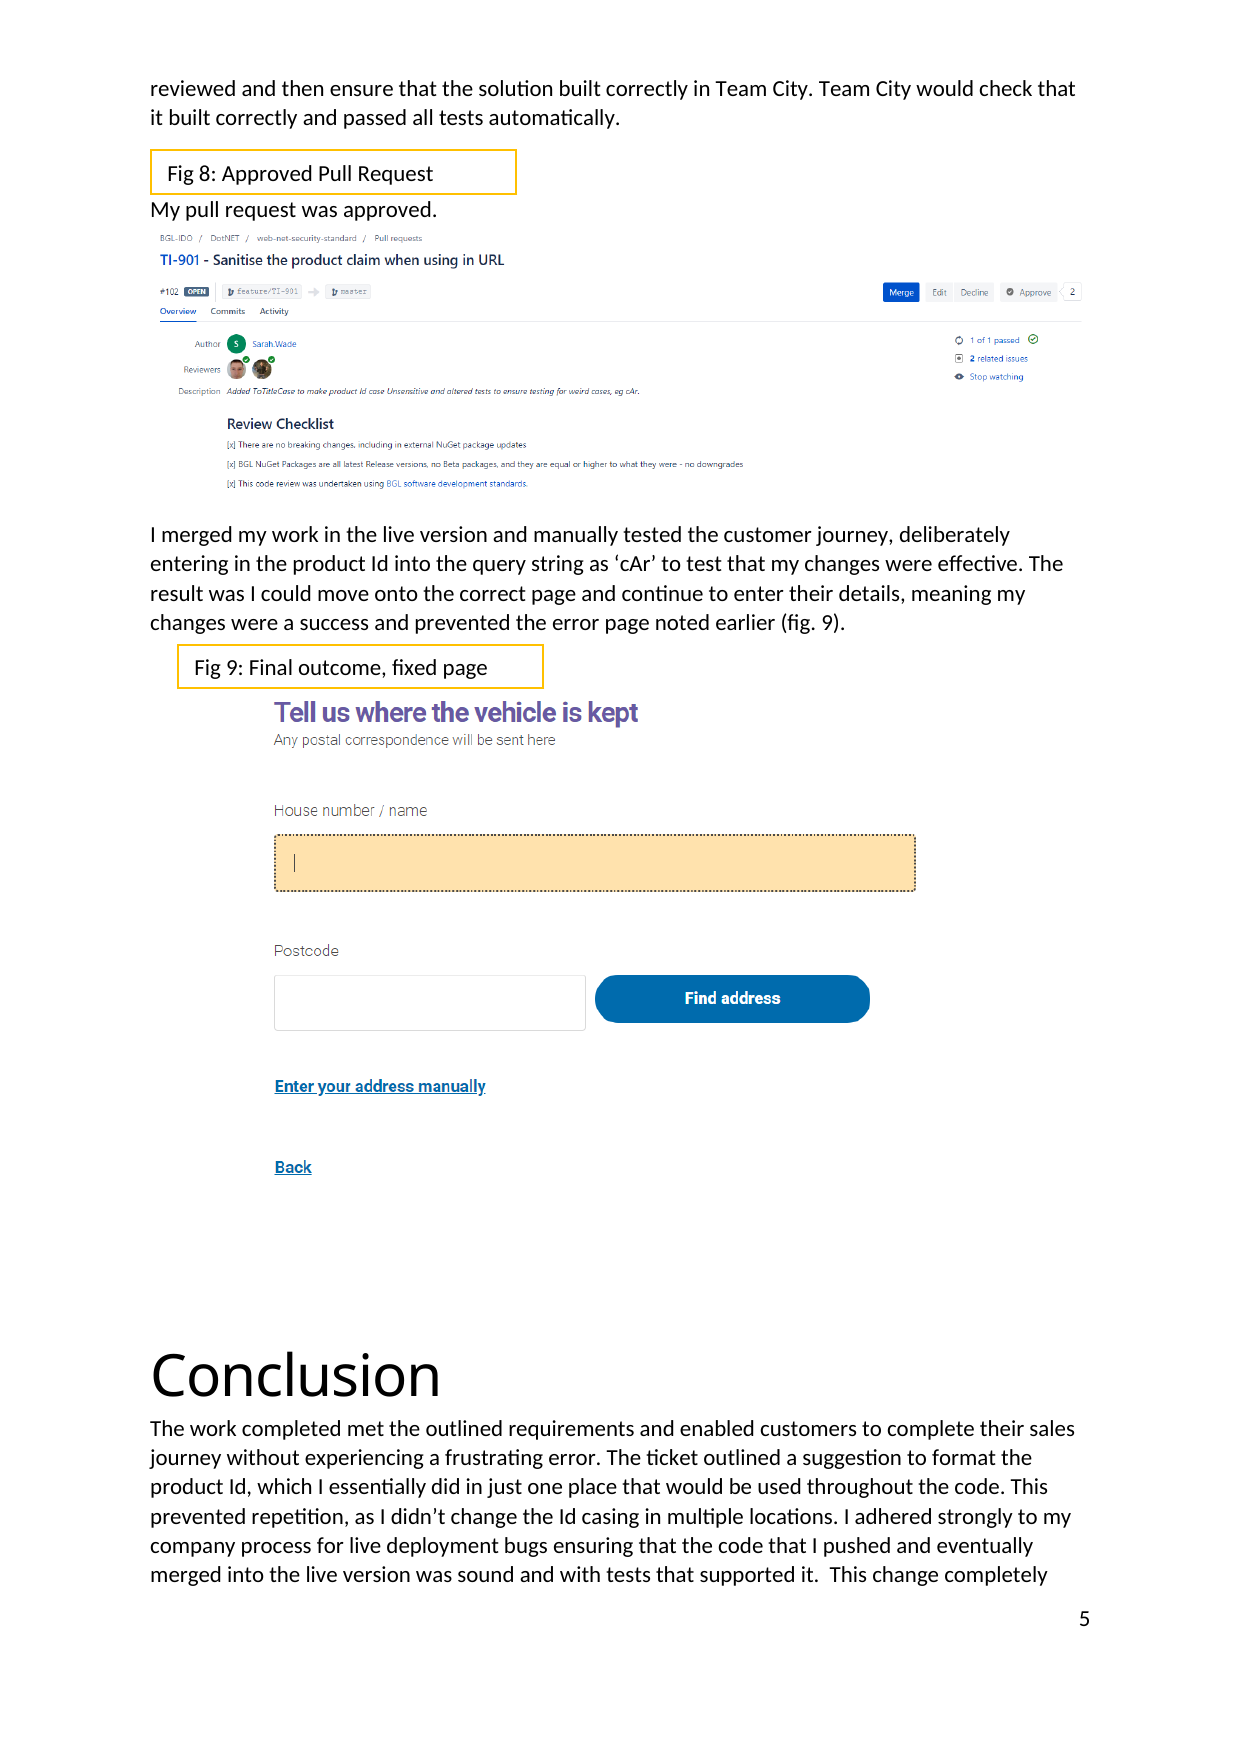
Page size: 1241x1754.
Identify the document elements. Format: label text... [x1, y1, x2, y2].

title Conclusion [150, 1334, 1090, 1414]
text reviewed and then ensure that the solution built correctly in Team City. Team City would check that it built correctly and passed all tests automatically. [150, 74, 1090, 131]
text Fig 9: Final outcome, fixed page [194, 653, 527, 680]
text My pull request was approved. [150, 195, 1090, 224]
text I merged my work in the live version and manually tested the customer journey, deliberately entering in the product Id into the query string as ‘cAr’ to test that my changes were effective. The result was I could move onto the correct page and continue to enter their details, meaning my changes were a success and prevented the error page noted earlier (fig. 9). [150, 520, 1090, 636]
text Fig 8: Approved Pull Request [167, 159, 500, 185]
text The work completed met the outlined requirements and enabled customers to complete their sales journey without experiencing a frustrating error. The ticket outlined a suggestion to format the product Id, which I essentially did in just one place that would be used throughout the code. This prevented repetition, as I didn’t change the Id casing in multiple locations. I adhered strongly to my company process for live deployment bugs ensuring that the code that I pushed and eventually merged into the live version was sound and with tests that supported it. This change completely [150, 1414, 1090, 1589]
text [179, 646, 542, 687]
